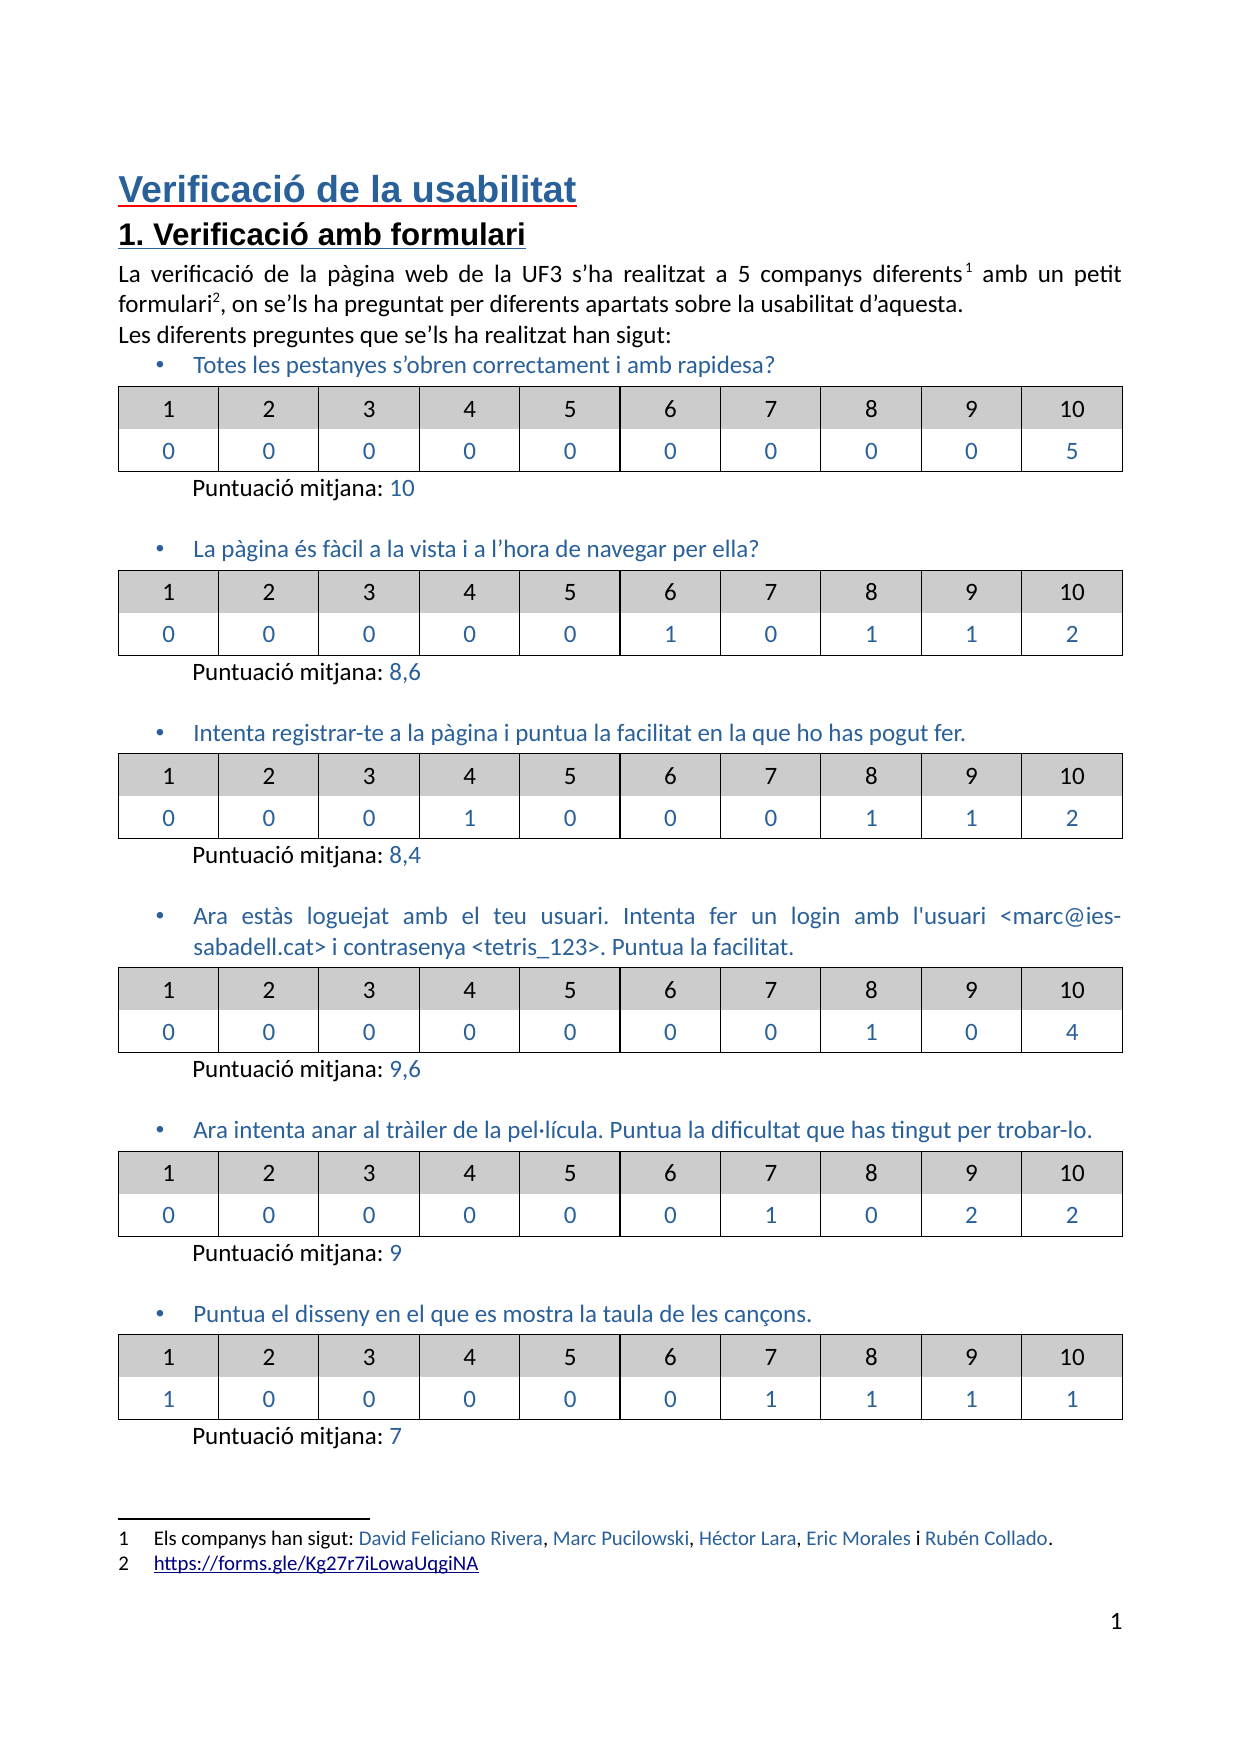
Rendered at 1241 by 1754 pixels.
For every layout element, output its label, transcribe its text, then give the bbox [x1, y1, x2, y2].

text Puntuació mitjana: 8,4 [118, 839, 1122, 870]
table_cell 0 [420, 1010, 519, 1052]
text Puntuació mitjana: 9 [118, 1237, 1122, 1267]
table_header 10 [1022, 1152, 1122, 1194]
table_header 1 [119, 1335, 218, 1377]
table_cell 0 [520, 1010, 619, 1052]
table_cell 1 [721, 1194, 820, 1236]
table_header 10 [1022, 968, 1122, 1010]
table_header 5 [520, 1335, 619, 1377]
table_header 8 [821, 571, 921, 613]
table_cell 0 [721, 613, 820, 655]
table_header 1 [119, 754, 218, 796]
table_header 7 [721, 1335, 820, 1377]
table_header 3 [319, 754, 419, 796]
table_cell 1 [721, 1378, 820, 1419]
table_cell 0 [319, 796, 419, 838]
table_cell 0 [420, 1194, 519, 1236]
table_header 4 [420, 387, 519, 429]
table_header 7 [721, 1152, 820, 1194]
table_header 4 [420, 571, 519, 613]
table_cell 0 [520, 796, 619, 838]
table_header 6 [621, 1152, 720, 1194]
table_cell 0 [621, 796, 720, 838]
table_cell 1 [119, 1378, 218, 1419]
table_header 7 [721, 571, 820, 613]
table_header 10 [1022, 387, 1122, 429]
table_header 7 [721, 387, 820, 429]
table_header 10 [1022, 1335, 1122, 1377]
text Puntuació mitjana: 8,6 [118, 656, 1122, 686]
table_cell 0 [520, 1378, 619, 1419]
table_header 3 [319, 1152, 419, 1194]
table_cell 0 [420, 429, 519, 471]
text Puntuació mitjana: 9,6 [118, 1053, 1122, 1084]
table_header 2 [219, 1335, 318, 1377]
subtitle 1. Verificació amb formulari [118, 216, 1122, 252]
table_cell 0 [119, 796, 218, 838]
table_header 6 [621, 387, 720, 429]
table_header 5 [520, 571, 619, 613]
table_header 2 [219, 754, 318, 796]
table_cell 0 [119, 613, 218, 655]
list Ara intenta anar al tràiler de la pel·lícula. Puntua la dificultat que has tingut per trobar-lo. [156, 1114, 1122, 1145]
table_cell 0 [721, 796, 820, 838]
table_header 6 [621, 968, 720, 1010]
table_header 9 [922, 1335, 1021, 1377]
table_header 7 [721, 968, 820, 1010]
table_header 1 [119, 387, 218, 429]
table_header 2 [219, 968, 318, 1010]
list Ara estàs loguejat amb el teu usuari. Intenta fer un login amb l'usuari <marc@ies-sabadell.cat> i contrasenya <tetris_123>. Puntua la facilitat. [156, 900, 1122, 961]
table_header 5 [520, 1152, 619, 1194]
table_header 2 [219, 387, 318, 429]
list La pàgina és fàcil a la vista i a l’hora de navegar per ella? [156, 533, 1122, 564]
table_cell 2 [1022, 796, 1122, 838]
table_cell 1 [922, 796, 1021, 838]
table_header 8 [821, 1335, 921, 1377]
table_cell 0 [319, 1194, 419, 1236]
table_cell 0 [621, 429, 720, 471]
table_cell 1 [821, 1010, 921, 1052]
table_cell 0 [922, 429, 1021, 471]
table_cell 0 [922, 1010, 1021, 1052]
table_cell 1 [621, 613, 720, 655]
table_cell 0 [621, 1010, 720, 1052]
table_cell 0 [420, 1378, 519, 1419]
table_header 9 [922, 387, 1021, 429]
table_header 5 [520, 387, 619, 429]
table_header 2 [219, 1152, 318, 1194]
table_cell 0 [520, 613, 619, 655]
table_header 10 [1022, 571, 1122, 613]
table_cell 0 [319, 1010, 419, 1052]
table_cell 0 [219, 1010, 318, 1052]
table_cell 0 [219, 796, 318, 838]
table_cell 0 [821, 1194, 921, 1236]
list Puntua el disseny en el que es mostra la taula de les cançons. [156, 1298, 1122, 1328]
table_cell 0 [520, 429, 619, 471]
text Puntuació mitjana: 10 [118, 472, 1122, 503]
table_header 6 [621, 1335, 720, 1377]
table_cell 5 [1022, 429, 1122, 471]
table_cell 0 [520, 1194, 619, 1236]
table_cell 0 [621, 1378, 720, 1419]
table_header 9 [922, 968, 1021, 1010]
table_header 6 [621, 571, 720, 613]
table_cell 1 [1022, 1378, 1122, 1419]
table_cell 0 [420, 613, 519, 655]
table_header 1 [119, 968, 218, 1010]
table_header 9 [922, 754, 1021, 796]
table_header 3 [319, 968, 419, 1010]
table_cell 0 [219, 613, 318, 655]
table_header 4 [420, 1335, 519, 1377]
table_header 8 [821, 754, 921, 796]
table_cell 0 [621, 1194, 720, 1236]
subtitle Verificació de la usabilitat [118, 167, 1122, 210]
table_header 8 [821, 968, 921, 1010]
table_cell 1 [420, 796, 519, 838]
table_cell 1 [821, 613, 921, 655]
text Puntuació mitjana: 7 [118, 1420, 1122, 1451]
table_header 8 [821, 1152, 921, 1194]
table_cell 2 [1022, 1194, 1122, 1236]
text Les diferents preguntes que se’ls ha realitzat han sigut: [118, 319, 1122, 350]
table_header 3 [319, 387, 419, 429]
table_cell 0 [319, 1378, 419, 1419]
table_header 1 [119, 571, 218, 613]
table_header 10 [1022, 754, 1122, 796]
table_cell 0 [821, 429, 921, 471]
table_header 3 [319, 571, 419, 613]
table_cell 1 [821, 1378, 921, 1419]
table_cell 2 [922, 1194, 1021, 1236]
table_header 3 [319, 1335, 419, 1377]
table_header 6 [621, 754, 720, 796]
table_header 4 [420, 1152, 519, 1194]
table_cell 4 [1022, 1010, 1122, 1052]
table_cell 0 [219, 429, 318, 471]
table_header 7 [721, 754, 820, 796]
table_header 5 [520, 968, 619, 1010]
table_header 2 [219, 571, 318, 613]
table_cell 2 [1022, 613, 1122, 655]
table_header 4 [420, 754, 519, 796]
table_header 9 [922, 571, 1021, 613]
text La verificació de la pàgina web de la UF3 s’ha realitzat a 5 companys diferents amb un petit formulari, on se’ls ha preguntat per diferents apartats sobre la usabilitat d’aquesta. [118, 258, 1122, 319]
list Totes les pestanyes s’obren correctament i amb rapidesa? [156, 350, 1122, 380]
table_cell 0 [721, 429, 820, 471]
table_header 1 [119, 1152, 218, 1194]
list Intenta registrar-te a la pàgina i puntua la facilitat en la que ho has pogut fer. [156, 717, 1122, 747]
table_cell 0 [119, 429, 218, 471]
table_cell 0 [721, 1010, 820, 1052]
table_cell 0 [119, 1194, 218, 1236]
table_cell 1 [821, 796, 921, 838]
table_cell 0 [219, 1378, 318, 1419]
table_header 9 [922, 1152, 1021, 1194]
table_cell 0 [319, 429, 419, 471]
table_cell 0 [119, 1010, 218, 1052]
table_header 5 [520, 754, 619, 796]
table_cell 0 [319, 613, 419, 655]
table_header 8 [821, 387, 921, 429]
text Els companys han sigut: David Feliciano Rivera, Marc Pucilowski, Héctor Lara, Eric Morales i Rubén Collado. [118, 1525, 1122, 1550]
table_cell 1 [922, 613, 1021, 655]
text https://forms.gle/Kg27r7iLowaUqgiNA [118, 1550, 1122, 1576]
table_header 4 [420, 968, 519, 1010]
table_cell 0 [219, 1194, 318, 1236]
table_cell 1 [922, 1378, 1021, 1419]
